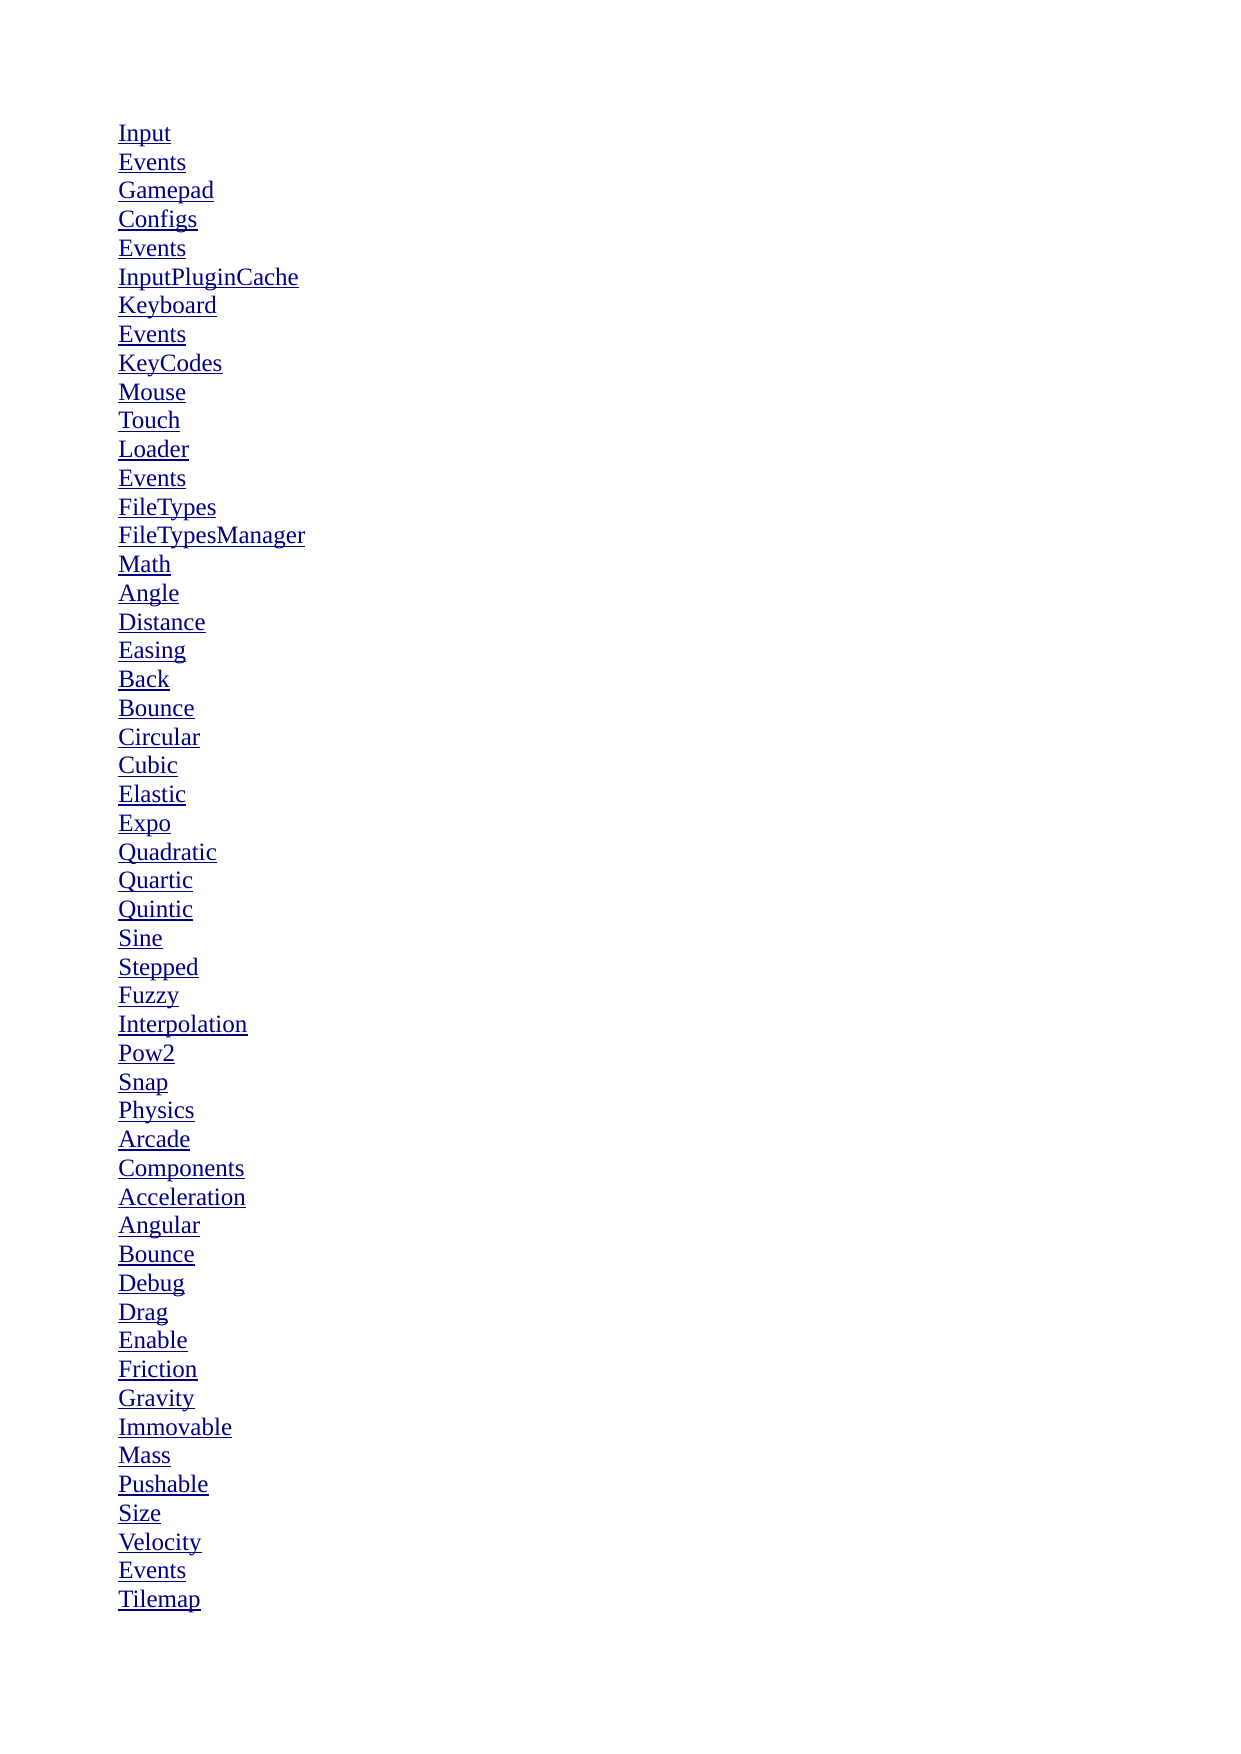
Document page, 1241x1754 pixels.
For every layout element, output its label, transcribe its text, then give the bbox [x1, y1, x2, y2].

subtitle Expo [118, 808, 1122, 837]
subtitle Events [118, 463, 1122, 492]
subtitle Mass [118, 1441, 1122, 1469]
subtitle Bounce [118, 1239, 1122, 1268]
subtitle Angular [118, 1211, 1122, 1239]
subtitle Drag [118, 1297, 1122, 1326]
subtitle Components [118, 1153, 1122, 1182]
subtitle Events [118, 319, 1122, 348]
subtitle Keyboard [118, 291, 1122, 319]
subtitle Events [118, 147, 1122, 176]
subtitle Input [118, 118, 1122, 147]
subtitle Loader [118, 434, 1122, 463]
subtitle Pushable [118, 1469, 1122, 1498]
subtitle Debug [118, 1268, 1122, 1297]
subtitle Mouse [118, 377, 1122, 406]
subtitle Pow2 [118, 1038, 1122, 1067]
subtitle Math [118, 549, 1122, 578]
subtitle Cubic [118, 751, 1122, 779]
subtitle Sine [118, 923, 1122, 952]
subtitle Arcade [118, 1124, 1122, 1153]
subtitle Easing [118, 636, 1122, 664]
subtitle Interpolation [118, 1009, 1122, 1038]
subtitle Fuzzy [118, 981, 1122, 1009]
subtitle Configs [118, 204, 1122, 233]
subtitle Distance [118, 607, 1122, 636]
subtitle Bounce [118, 693, 1122, 722]
subtitle Back [118, 664, 1122, 693]
subtitle Angle [118, 578, 1122, 607]
subtitle Quintic [118, 894, 1122, 923]
subtitle Size [118, 1498, 1122, 1527]
subtitle Circular [118, 722, 1122, 751]
subtitle Physics [118, 1096, 1122, 1124]
subtitle Events [118, 1556, 1122, 1584]
subtitle Snap [118, 1067, 1122, 1096]
subtitle Gamepad [118, 176, 1122, 204]
subtitle Elastic [118, 779, 1122, 808]
subtitle Quartic [118, 866, 1122, 894]
subtitle FileTypes [118, 492, 1122, 521]
subtitle Immovable [118, 1412, 1122, 1441]
subtitle KeyCodes [118, 348, 1122, 377]
subtitle Gravity [118, 1383, 1122, 1412]
subtitle Enable [118, 1326, 1122, 1354]
subtitle Acceleration [118, 1182, 1122, 1211]
subtitle Velocity [118, 1527, 1122, 1556]
subtitle Friction [118, 1354, 1122, 1383]
subtitle Stepped [118, 952, 1122, 981]
subtitle Touch [118, 406, 1122, 434]
subtitle Tilemap [118, 1584, 1122, 1613]
subtitle InputPluginCache [118, 262, 1122, 291]
subtitle Events [118, 233, 1122, 262]
subtitle Quadratic [118, 837, 1122, 866]
subtitle FileTypesManager [118, 521, 1122, 549]
